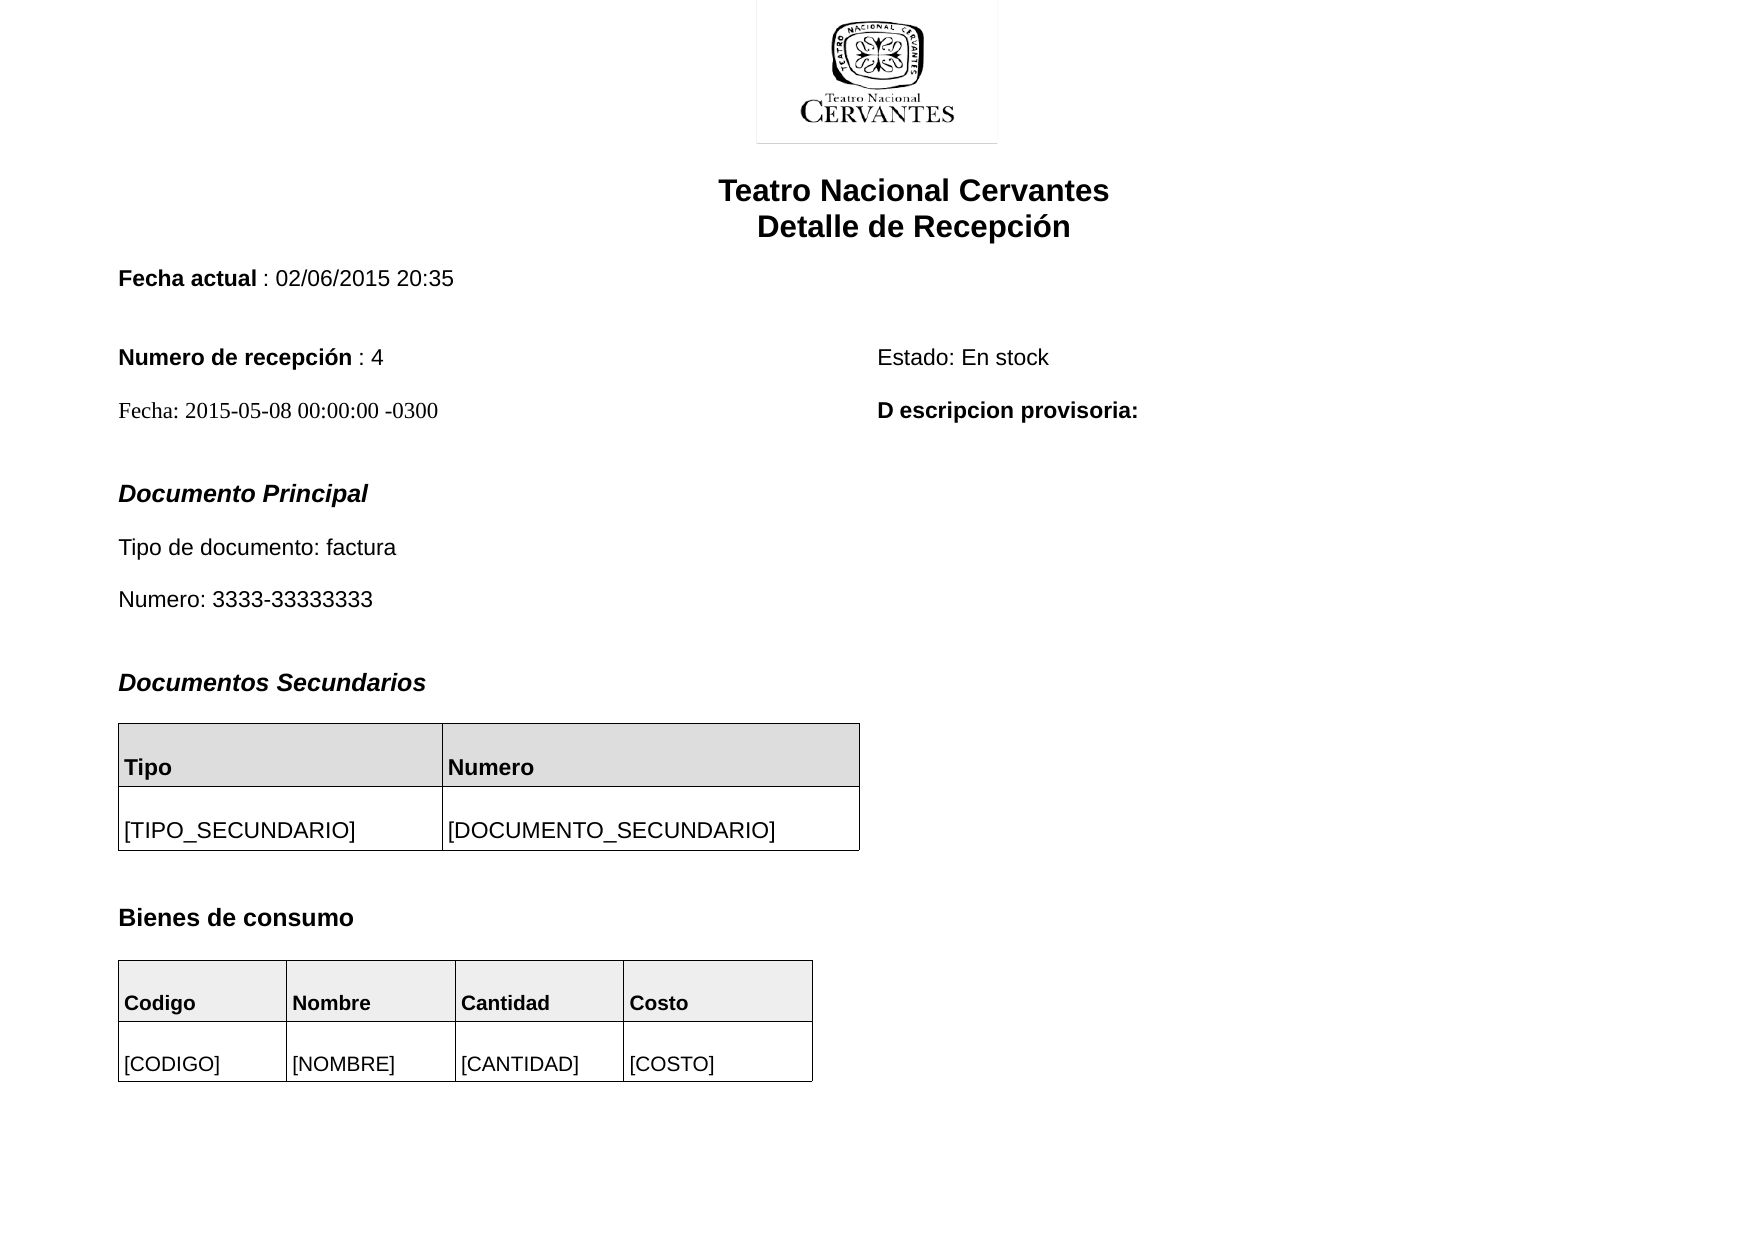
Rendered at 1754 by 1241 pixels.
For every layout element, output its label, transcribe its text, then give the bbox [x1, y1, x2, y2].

text Documentos Secundarios [118, 668, 1636, 697]
text Numero: 3333-33333333 [118, 586, 1636, 613]
table_cell [DOCUMENTO_SECUNDARIO] [443, 787, 859, 850]
text Tipo de documento: factura [118, 534, 1636, 560]
text Detalle de Recepción [118, 208, 1636, 244]
text Bienes de consumo [118, 902, 1636, 931]
text Numero de recepción : 4 [118, 344, 877, 371]
text Documento Principal [118, 479, 1636, 507]
table_header Cantidad [456, 961, 623, 1021]
table_header Codigo [119, 961, 286, 1021]
table_cell [NOMBRE] [287, 1022, 455, 1081]
text Teatro Nacional Cervantes [118, 172, 1636, 208]
table_cell [CODIGO] [119, 1022, 286, 1081]
table_cell [CANTIDAD] [456, 1022, 623, 1081]
table_cell [TIPO_SECUNDARIO] [119, 787, 442, 850]
table_cell [COSTO] [624, 1022, 812, 1081]
table_header Numero [443, 724, 859, 786]
text D escripcion provisoria: [877, 397, 1636, 423]
table_header Tipo [119, 724, 442, 786]
text Fecha actual : 02/06/2015 20:35 [118, 265, 1636, 292]
table_header Costo [624, 961, 812, 1021]
text Estado: En stock [877, 344, 1636, 371]
text Fecha: 2015-05-08 00:00:00 -0300 [118, 397, 877, 423]
picture [756, 0, 998, 144]
table_header Nombre [287, 961, 455, 1021]
